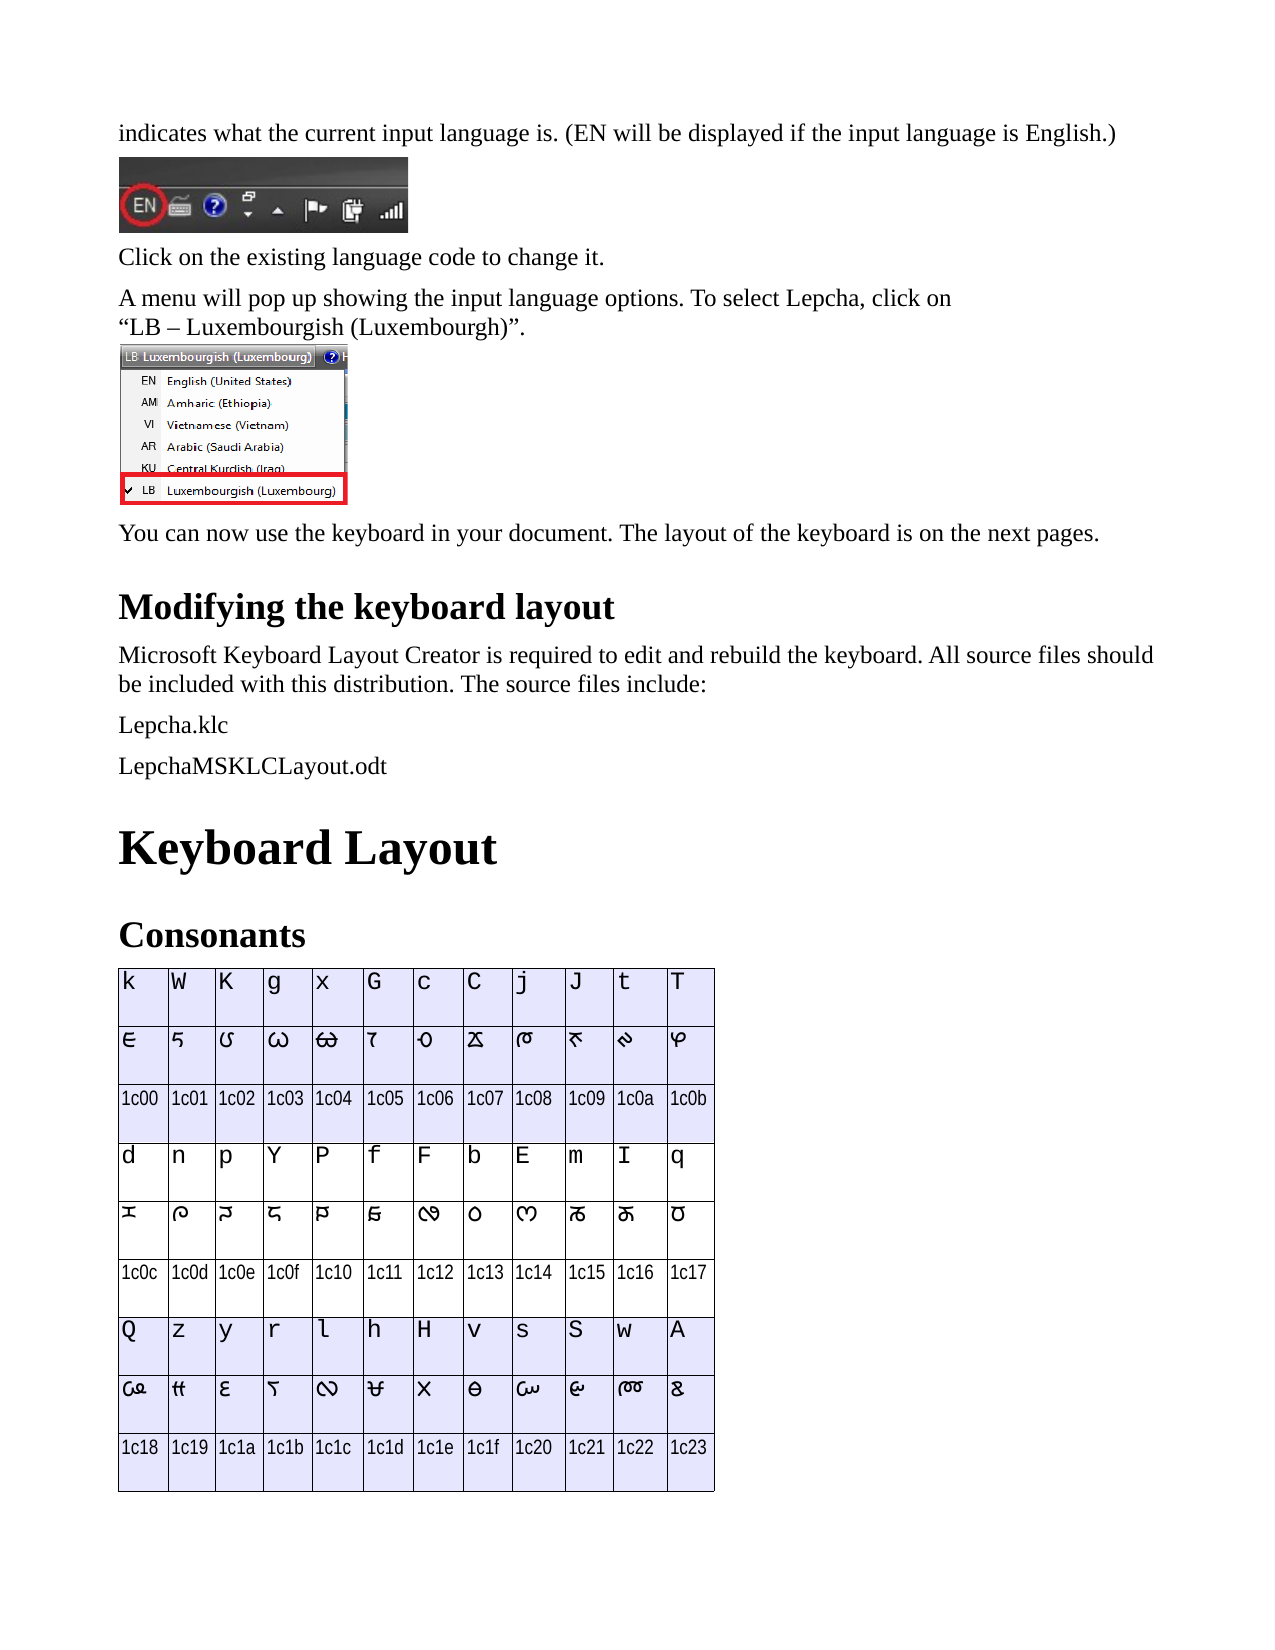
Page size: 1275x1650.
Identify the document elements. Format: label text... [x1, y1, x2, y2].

table_cell ᰈ [513, 1027, 565, 1084]
table_cell f [364, 1144, 413, 1201]
table_cell 1c09 [566, 1085, 613, 1142]
table_cell 1c1a [216, 1434, 263, 1491]
table_cell ᰗ [668, 1202, 714, 1259]
table_cell 1c18 [119, 1434, 168, 1491]
table_cell ᰅ [364, 1027, 413, 1084]
table_cell 1c16 [614, 1260, 667, 1317]
table_cell 1c01 [169, 1085, 215, 1142]
table_cell q [668, 1144, 714, 1201]
table_cell H [414, 1318, 463, 1375]
table_cell 1c10 [313, 1260, 363, 1317]
table_cell ᰢ [614, 1376, 667, 1433]
table_cell ᰑ [364, 1202, 413, 1259]
table_cell ᰊ [614, 1027, 667, 1084]
table_cell ᰄ [313, 1027, 363, 1084]
table_cell 1c04 [313, 1085, 363, 1142]
table_cell 1c1d [364, 1434, 413, 1491]
table_cell 1c13 [464, 1260, 512, 1317]
table_cell 1c17 [668, 1260, 714, 1317]
table_cell ᰉ [566, 1027, 613, 1084]
table_cell A [668, 1318, 714, 1375]
table_header J [566, 969, 613, 1026]
table_cell ᰃ [264, 1027, 312, 1084]
table_cell d [119, 1144, 168, 1201]
table_cell p [216, 1144, 263, 1201]
table_cell 1c14 [513, 1260, 565, 1317]
table_cell ᰟ [464, 1376, 512, 1433]
table_cell I [614, 1144, 667, 1201]
table_header K [216, 969, 263, 1026]
table_cell 1c0d [169, 1260, 215, 1317]
table_cell ᰚ [216, 1376, 263, 1433]
text indicates what the current input language is. (EN will be displayed if the input language is English.) [118, 118, 1157, 147]
table_cell ᰆ [414, 1027, 463, 1084]
table_cell 1c05 [364, 1085, 413, 1142]
table_cell E [513, 1144, 565, 1201]
table_cell 1c08 [513, 1085, 565, 1142]
table_cell ᰓ [464, 1202, 512, 1259]
table_cell 1c03 [264, 1085, 312, 1142]
subtitle Consonants [118, 912, 1157, 956]
table_cell 1c23 [668, 1434, 714, 1491]
table_cell ᰐ [313, 1202, 363, 1259]
table_cell ᰇ [464, 1027, 512, 1084]
table_cell ᰕ [566, 1202, 613, 1259]
table_cell 1c00 [119, 1085, 168, 1142]
text You can now use the keyboard in your document. The layout of the keyboard is on the next pages. [118, 518, 1157, 547]
table_cell ᰣ [668, 1376, 714, 1433]
table_cell s [513, 1318, 565, 1375]
table_cell ᰘ [119, 1376, 168, 1433]
table_cell 1c07 [464, 1085, 512, 1142]
text LepchaMSKLCLayout.odt [118, 751, 1157, 780]
text Lepcha.klc [118, 710, 1157, 739]
table_cell ᰔ [513, 1202, 565, 1259]
table_cell ᰁ [169, 1027, 215, 1084]
text Microsoft Keyboard Layout Creator is required to edit and rebuild the keyboard. All source files should be included with this distribution. The source files include: [118, 640, 1157, 697]
table_cell F [414, 1144, 463, 1201]
table_cell 1c1b [264, 1434, 312, 1491]
table_cell ᰒ [414, 1202, 463, 1259]
table_header C [464, 969, 512, 1026]
table_cell v [464, 1318, 512, 1375]
table_cell z [169, 1318, 215, 1375]
table_cell 1c0b [668, 1085, 714, 1142]
subtitle Keyboard Layout [118, 817, 1157, 875]
table_cell ᰙ [169, 1376, 215, 1433]
table_cell 1c15 [566, 1260, 613, 1317]
table_cell ᰝ [364, 1376, 413, 1433]
table_cell ᰍ [169, 1202, 215, 1259]
table_cell Q [119, 1318, 168, 1375]
table_cell 1c12 [414, 1260, 463, 1317]
table_cell 1c21 [566, 1434, 613, 1491]
table_cell ᰀ [119, 1027, 168, 1084]
table_cell ᰏ [264, 1202, 312, 1259]
text Click on the existing language code to change it. [118, 242, 1157, 271]
table_cell ᰞ [414, 1376, 463, 1433]
table_header W [169, 969, 215, 1026]
table_cell ᰎ [216, 1202, 263, 1259]
table_cell 1c1e [414, 1434, 463, 1491]
table_cell 1c1f [464, 1434, 512, 1491]
table_cell 1c0f [264, 1260, 312, 1317]
table_header T [668, 969, 714, 1026]
table_header g [264, 969, 312, 1026]
table_cell 1c0c [119, 1260, 168, 1317]
table_cell S [566, 1318, 613, 1375]
table_cell 1c0e [216, 1260, 263, 1317]
picture [119, 157, 409, 233]
table_header t [614, 969, 667, 1026]
table_cell 1c06 [414, 1085, 463, 1142]
table_cell P [313, 1144, 363, 1201]
table_cell ᰡ [566, 1376, 613, 1433]
table_cell 1c1c [313, 1434, 363, 1491]
table_cell m [566, 1144, 613, 1201]
table_cell 1c22 [614, 1434, 667, 1491]
table_cell h [364, 1318, 413, 1375]
subtitle Modifying the keyboard layout [118, 584, 1157, 627]
table_cell ᰜ [313, 1376, 363, 1433]
table_cell 1c11 [364, 1260, 413, 1317]
table_cell 1c02 [216, 1085, 263, 1142]
table_cell ᰠ [513, 1376, 565, 1433]
table_header j [513, 969, 565, 1026]
table_header x [313, 969, 363, 1026]
table_header k [119, 969, 168, 1026]
table_cell ᰋ [668, 1027, 714, 1084]
table_cell Y [264, 1144, 312, 1201]
table_cell r [264, 1318, 312, 1375]
table_cell w [614, 1318, 667, 1375]
table_cell ᰂ [216, 1027, 263, 1084]
table_cell 1c0a [614, 1085, 667, 1142]
table_header c [414, 969, 463, 1026]
table_cell ᰛ [264, 1376, 312, 1433]
table_cell 1c19 [169, 1434, 215, 1491]
table_cell l [313, 1318, 363, 1375]
text A menu will pop up showing the input language options. To select Lepcha, click on “LB – Luxembourgish (Luxembourgh)”. [118, 283, 1157, 341]
table_cell ᰖ [614, 1202, 667, 1259]
table_cell n [169, 1144, 215, 1201]
table_cell y [216, 1318, 263, 1375]
table_cell b [464, 1144, 512, 1201]
table_header G [364, 969, 413, 1026]
table_cell ᰌ [119, 1202, 168, 1259]
table_cell 1c20 [513, 1434, 565, 1491]
